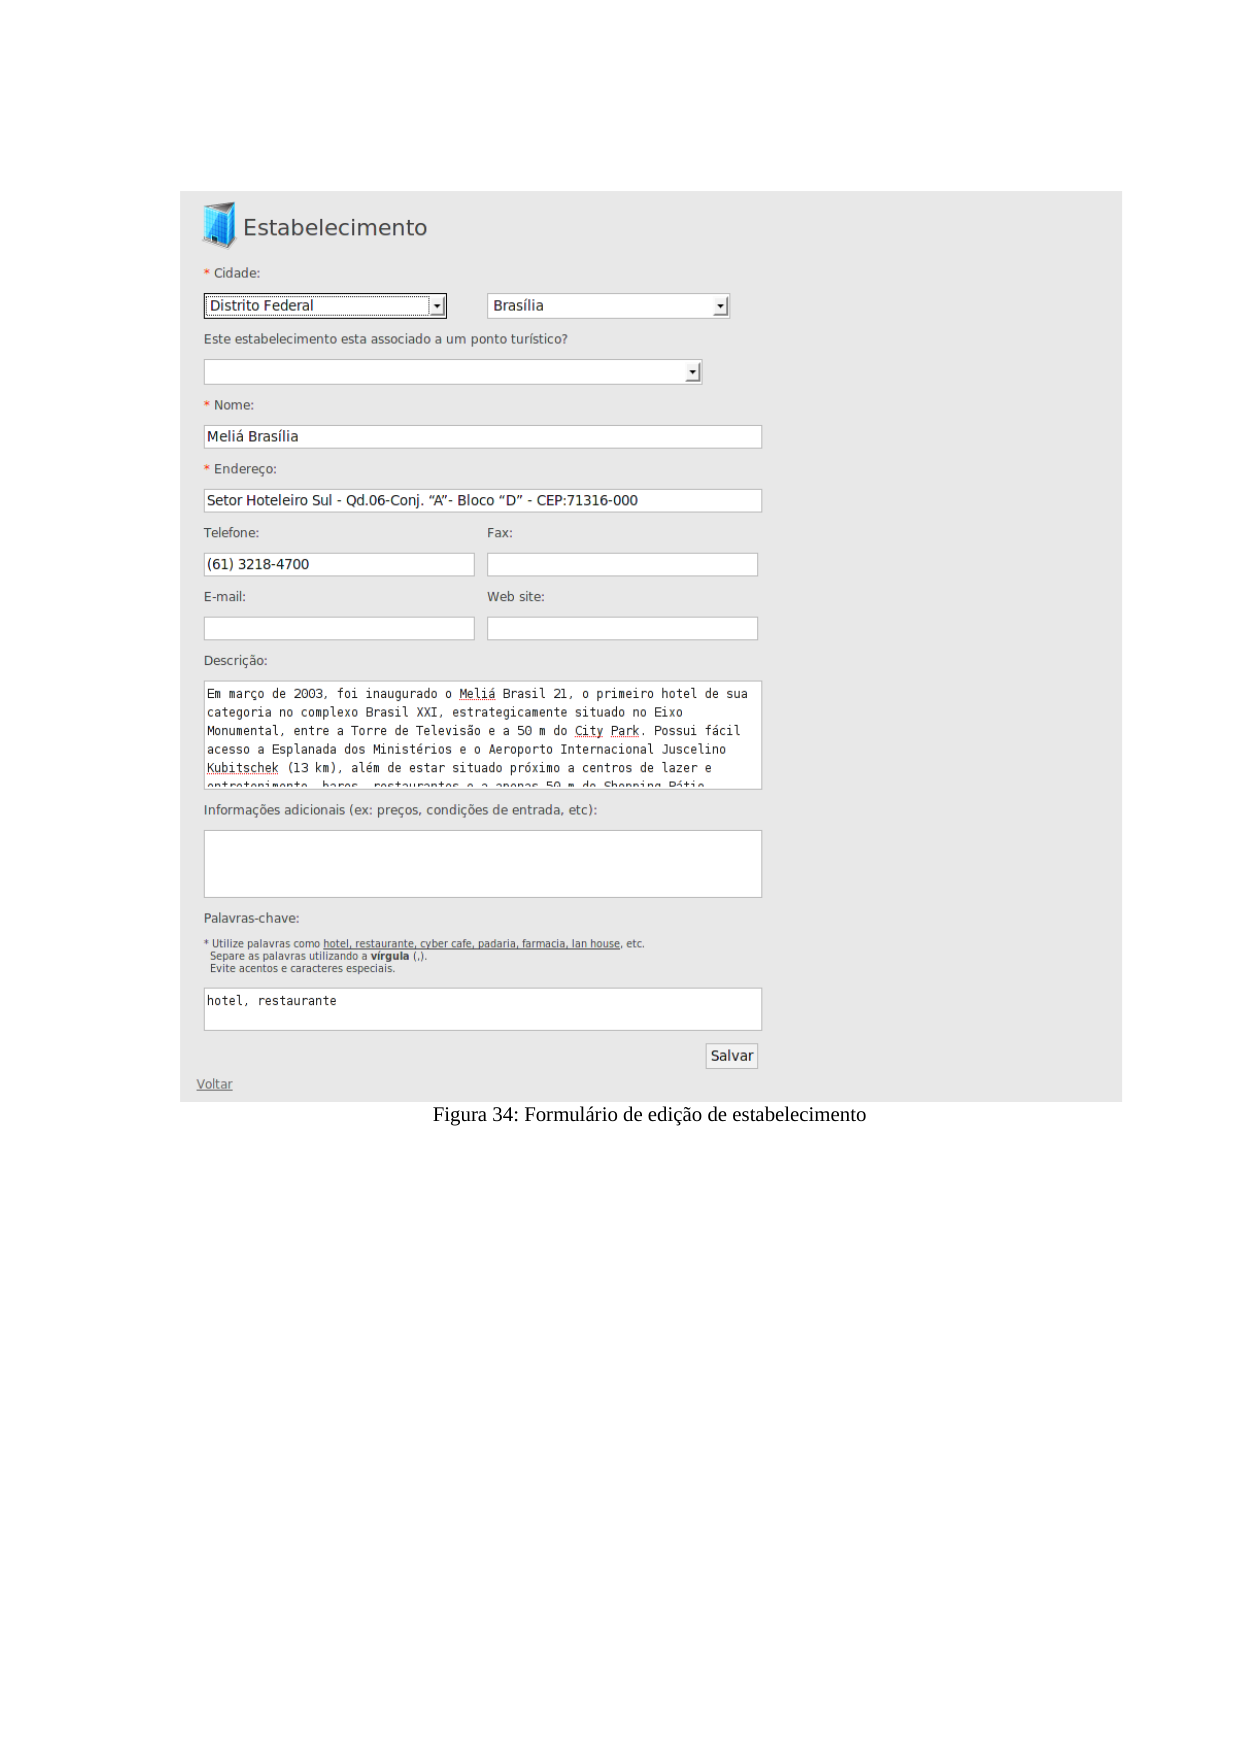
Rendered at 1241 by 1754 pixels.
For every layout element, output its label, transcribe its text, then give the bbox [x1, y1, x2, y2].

text Figura 34: Formulário de edição de estabelecimento [177, 1102, 1122, 1126]
picture [177, 189, 1123, 1102]
